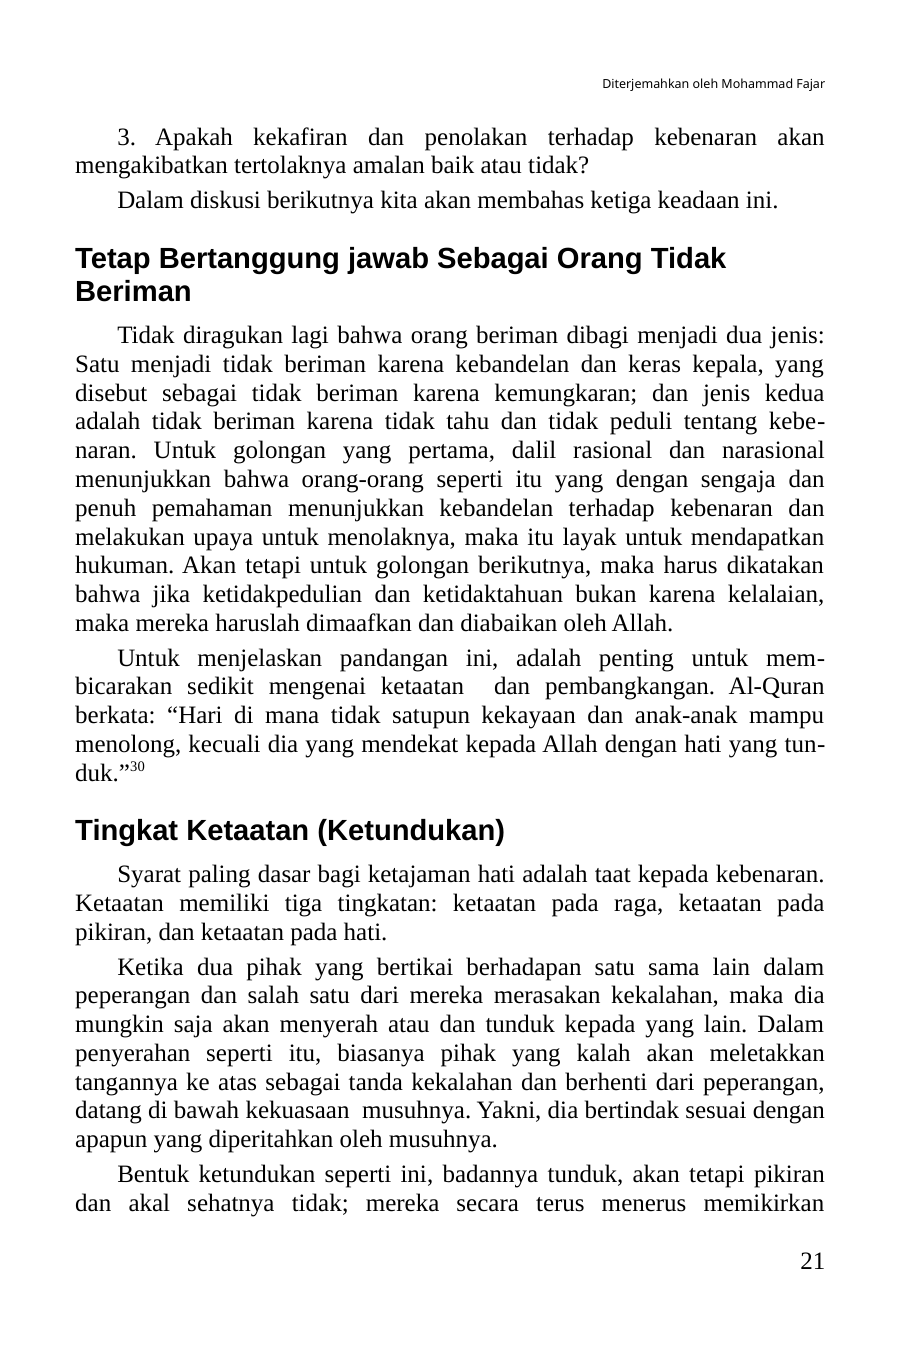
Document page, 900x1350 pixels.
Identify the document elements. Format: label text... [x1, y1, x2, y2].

text 3. Apakah kekafiran dan penolakan terhadap kebenaran akan mengakibatkan tertolaknya amalan baik atau tidak? [75, 122, 825, 179]
text Tidak diragukan lagi bahwa orang beriman dibagi menjadi dua jenis: Satu menjadi tidak beriman karena kebandelan dan keras kepala, yang disebut sebagai tidak beriman karena kemungkaran; dan jenis kedua adalah tidak beriman karena tidak tahu dan tidak peduli tentang kebe­naran. Untuk golongan yang pertama, dalil rasional dan narasional menunjukkan bahwa orang-orang seperti itu yang dengan sengaja dan penuh pemahaman menunjukkan kebandelan terhadap kebenaran dan melakukan upaya untuk menolaknya, maka itu layak untuk mendapatkan hukuman. Akan tetapi untuk golongan berikutnya, maka harus dikatakan bahwa jika ketidakpedulian dan ketidaktahuan bukan karena kelalaian, maka mereka haruslah dimaafkan dan diabaikan oleh Allah. [75, 320, 825, 637]
text Ketika dua pihak yang bertikai berhadapan satu sama lain dalam peperangan dan salah satu dari mereka merasakan kekalahan, maka dia mungkin saja akan menyerah atau dan tunduk kepada yang lain. Dalam penyerahan seperti itu, biasanya pihak yang kalah akan meletakkan tangannya ke atas sebagai tanda kekalahan dan berhenti dari peperangan, datang di bawah kekuasaan musuhnya. Yakni, dia bertindak sesuai dengan apapun yang diperitahkan oleh musuhnya. [75, 952, 825, 1153]
text Untuk menjelaskan pandangan ini, adalah penting untuk mem­bicarakan sedikit mengenai ketaatan dan pembangkangan. Al-Quran berkata: “Hari di mana tidak satupun kekayaan dan anak-anak mampu menolong, kecuali dia yang mendekat kepada Allah dengan hati yang tun­duk.” [75, 643, 825, 786]
text Syarat paling dasar bagi ketajaman hati adalah taat kepada kebenaran. Ketaatan memiliki tiga tingkatan: ketaatan pada raga, ketaatan pada pikiran, dan ketaatan pada hati. [75, 859, 825, 946]
subtitle Tetap Bertanggung jawab Sebagai Orang Tidak Beriman [75, 241, 825, 308]
text Bentuk ketundukan seperti ini, badannya tunduk, akan tetapi pikiran dan akal sehatnya tidak; mereka secara terus menerus memikirkan [75, 1159, 825, 1216]
text Dalam diskusi berikutnya kita akan membahas ketiga keadaan ini. [75, 185, 825, 214]
subtitle Tingkat Ketaatan (Ketundukan) [75, 813, 825, 847]
